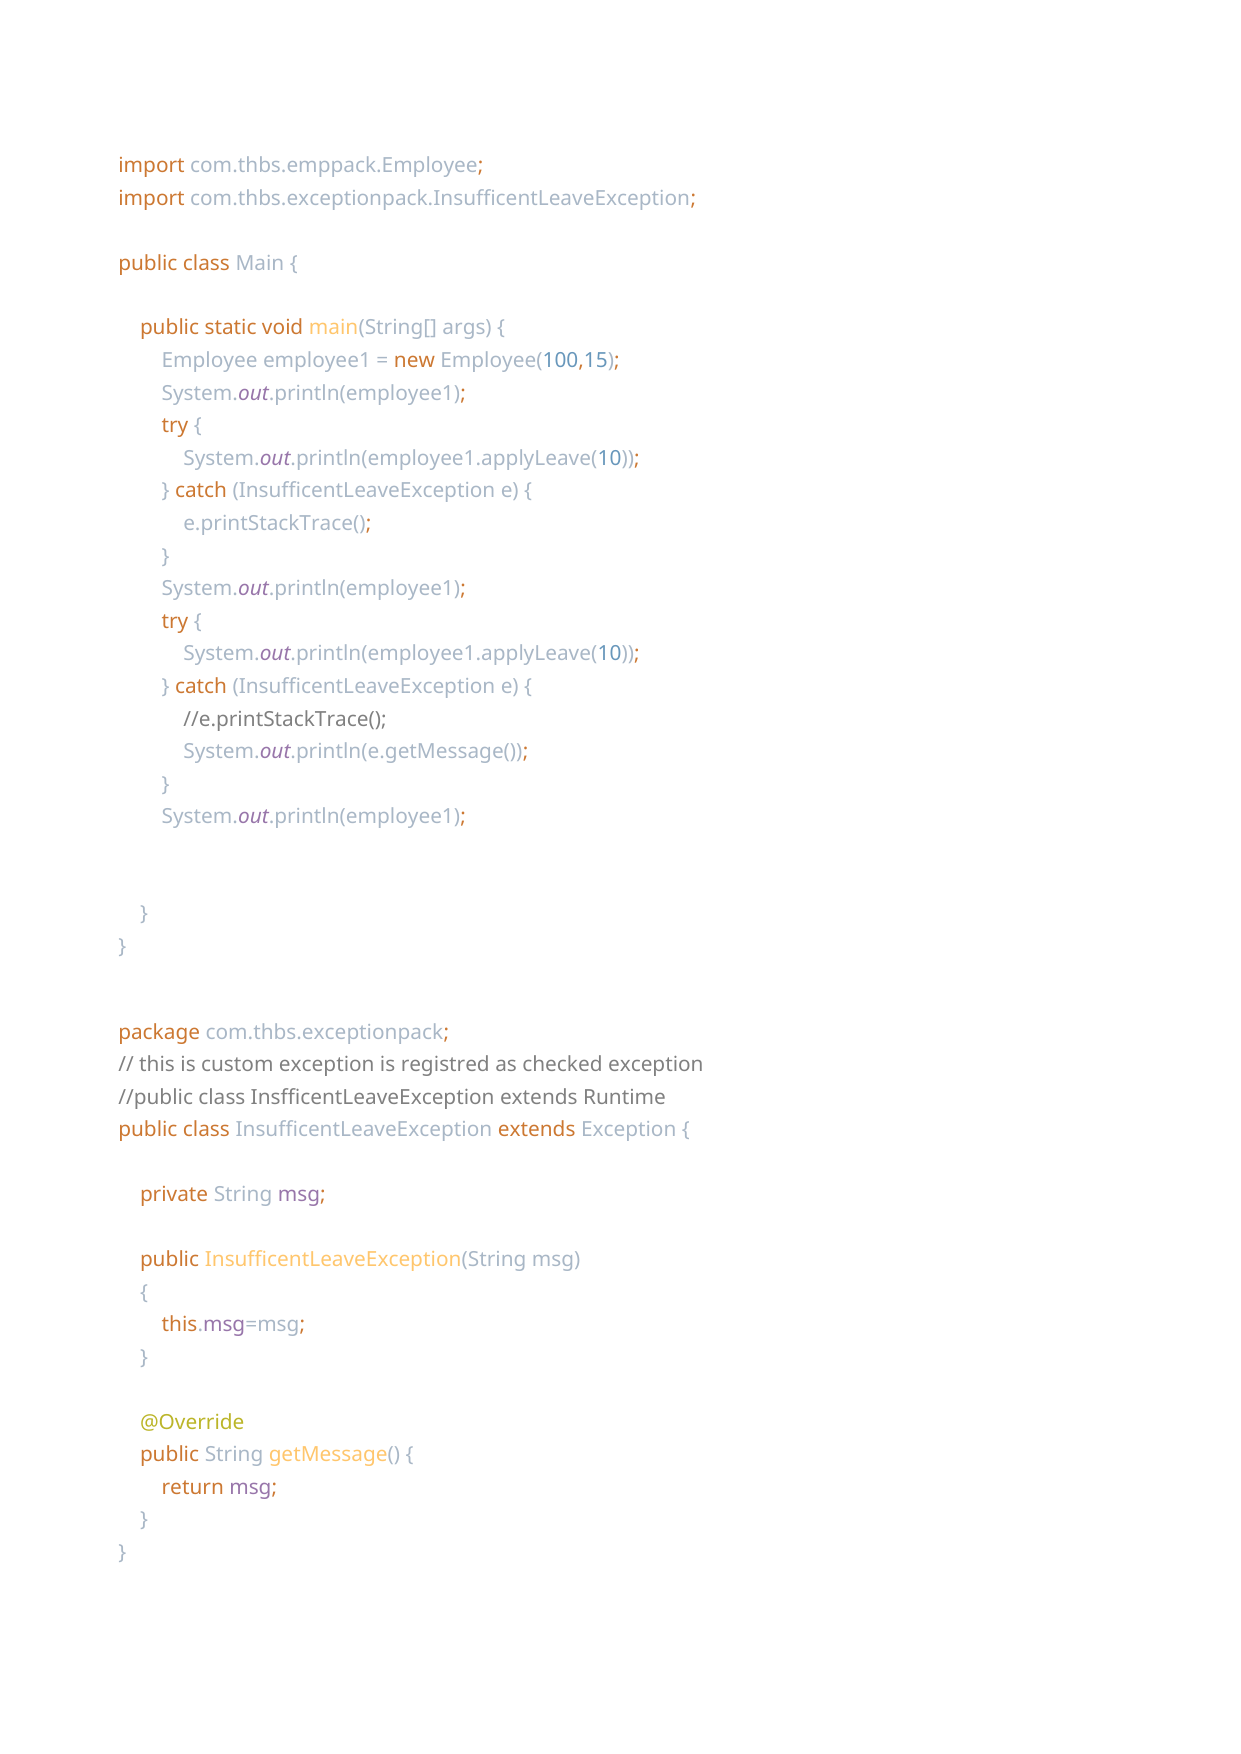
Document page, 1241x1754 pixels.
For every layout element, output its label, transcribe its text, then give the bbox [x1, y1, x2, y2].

text package com.thbs.exceptionpack; // this is custom exception is registred as checked exception //public class InsfficentLeaveException extends Runtime public class InsufficentLeaveException extends Exception { private String msg; public InsufficentLeaveException(String msg) { this.msg=msg; } @Override public String getMessage() { return msg; } } [118, 1017, 1122, 1598]
text import com.thbs.emppack.Employee; import com.thbs.exceptionpack.InsufficentLeaveException; public class Main { public static void main(String[] args) { Employee employee1 = new Employee(100,15); System.out.println(employee1); try { System.out.println(employee1.applyLeave(10)); } catch (InsufficentLeaveException e) { e.printStackTrace(); } System.out.println(employee1); try { System.out.println(employee1.applyLeave(10)); } catch (InsufficentLeaveException e) { //e.printStackTrace(); System.out.println(e.getMessage()); } System.out.println(employee1); } } [118, 118, 1122, 992]
